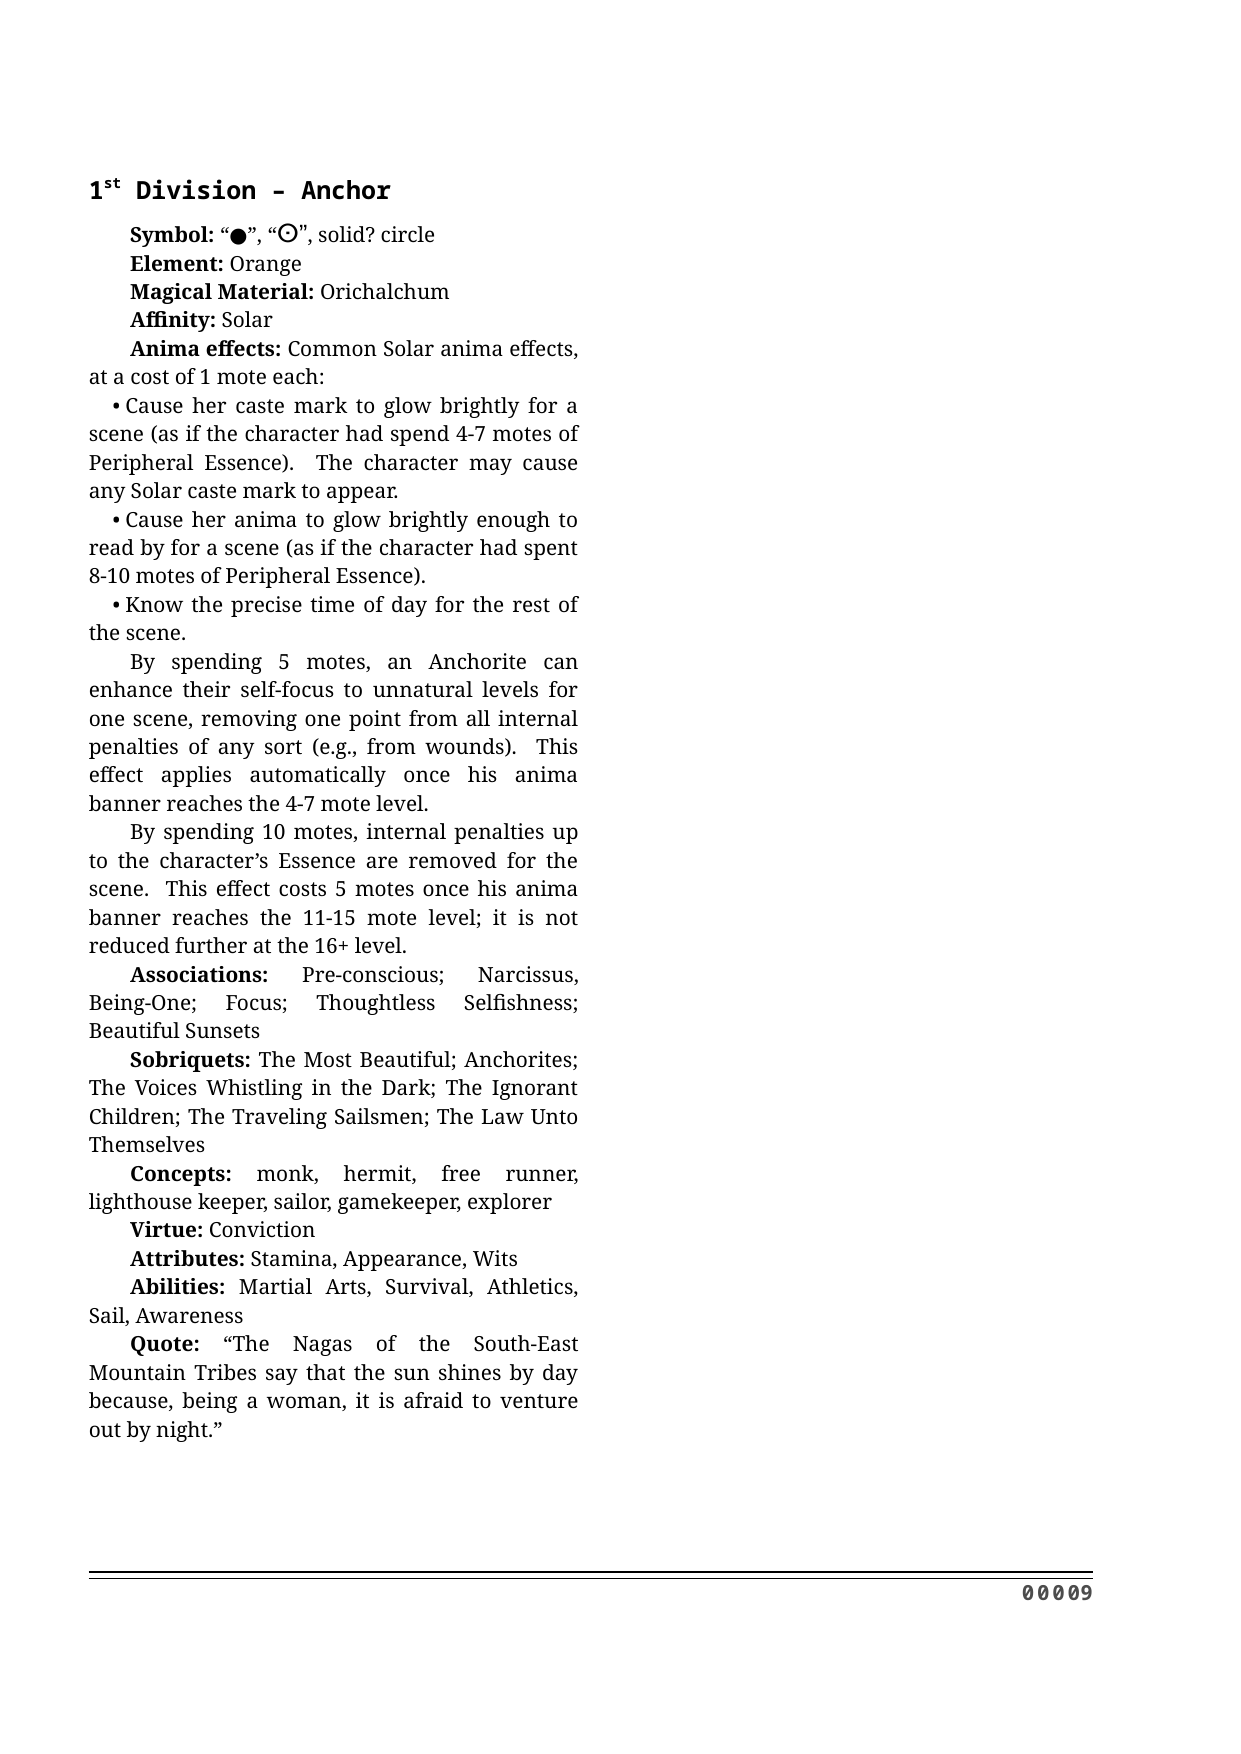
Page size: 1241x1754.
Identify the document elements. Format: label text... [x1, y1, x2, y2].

text Associations: Pre-conscious; Narcissus, Being-One; Focus; Thoughtless Selfishness; Beautiful Sunsets [88, 960, 579, 1045]
list Know the precise time of day for the rest of the scene. [88, 590, 579, 647]
text Attributes: Stamina, Appearance, Wits [88, 1244, 579, 1272]
text Anima effects: Common Solar anima effects, at a cost of 1 mote each: [88, 334, 579, 391]
text Element: Orange [88, 249, 579, 277]
text Symbol: “●”, “ⵙ”, solid? circle [88, 219, 579, 249]
text Magical Material: Orichalchum [88, 277, 579, 306]
text By spending 10 motes, internal penalties up to the character’s Essence are removed for the scene. This effect costs 5 motes once his anima banner reaches the 11-15 mote level; it is not reduced further at the 16+ level. [88, 817, 579, 960]
text Abilities: Martial Arts, Survival, Athletics, Sail, Awareness [88, 1272, 579, 1329]
list Cause her anima to glow brightly enough to read by for a scene (as if the character had spent 8-10 motes of Peripheral Essence). [88, 505, 579, 590]
list Cause her caste mark to glow brightly for a scene (as if the character had spend 4-7 motes of Peripheral Essence). The character may cause any Solar caste mark to appear. [88, 391, 579, 505]
text By spending 5 motes, an Anchorite can enhance their self-focus to unnatural levels for one scene, removing one point from all internal penalties of any sort (e.g., from wounds). This effect applies automatically once his anima banner reaches the 4-7 mote level. [88, 647, 579, 817]
text Virtue: Conviction [88, 1216, 579, 1244]
text Concepts: monk, hermit, free runner, lighthouse keeper, sailor, gamekeeper, explorer [88, 1159, 579, 1216]
subtitle 1st Division – Anchor [88, 173, 579, 207]
text Quote: “The Nagas of the South-East Mountain Tribes say that the sun shines by day because, being a woman, it is afraid to venture out by night.” [88, 1329, 579, 1443]
text Sobriquets: The Most Beautiful; Anchorites; The Voices Whistling in the Dark; The Ignorant Children; The Traveling Sailsmen; The Law Unto Themselves [88, 1045, 579, 1159]
text Affinity: Solar [88, 306, 579, 334]
